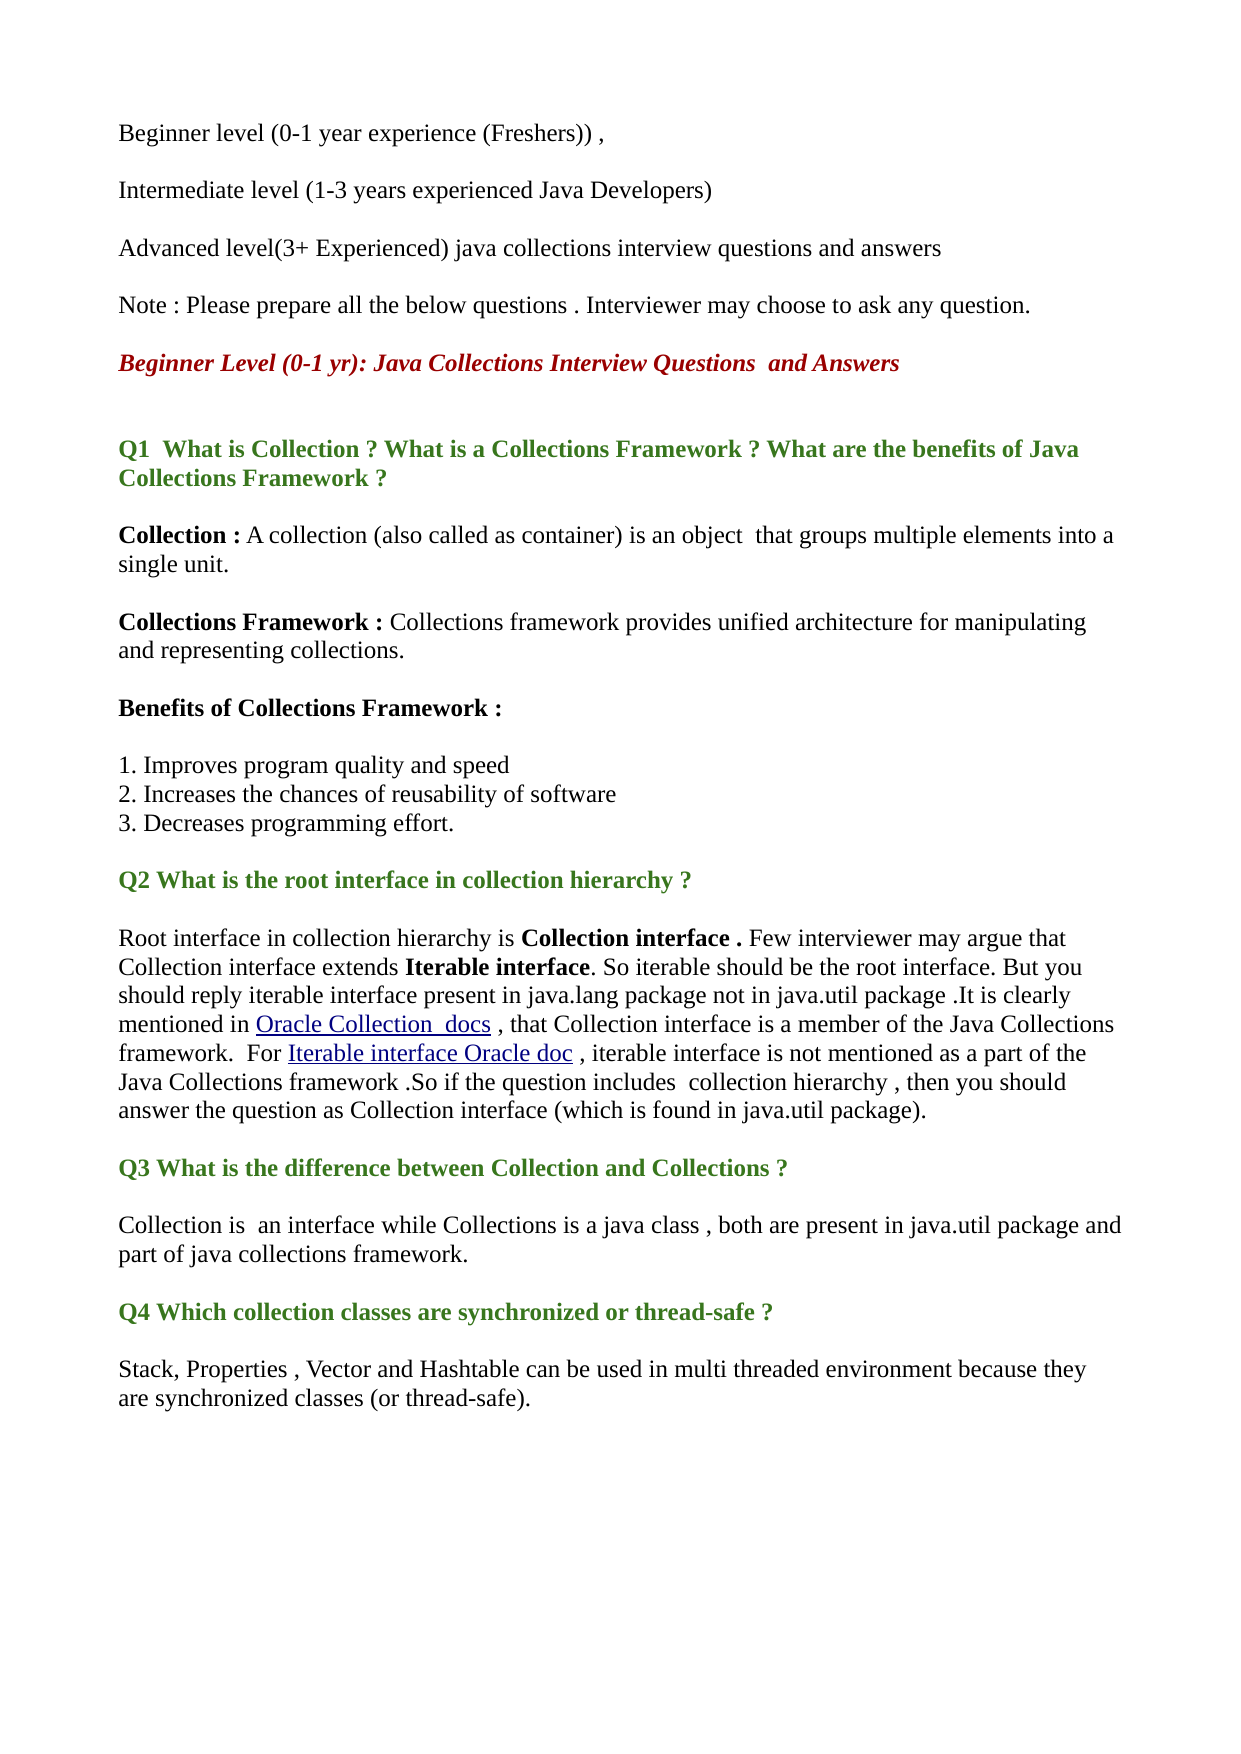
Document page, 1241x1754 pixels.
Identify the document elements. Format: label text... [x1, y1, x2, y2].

text Beginner level (0-1 year experience (Freshers)) , Intermediate level (1-3 years experienced Java Developers) Advanced level(3+ Experienced) java collections interview questions and answers Note : Please prepare all the below questions . Interviewer may choose to ask any question. Beginner Level (0-1 yr): Java Collections Interview Questions and Answers Q1 What is Collection ? What is a Collections Framework ? What are the benefits of Java Collections Framework ? Collection : A collection (also called as container) is an object that groups multiple elements into a single unit. Collections Framework : Collections framework provides unified architecture for manipulating and representing collections. Benefits of Collections Framework : 1. Improves program quality and speed 2. Increases the chances of reusability of software 3. Decreases programming effort. Q2 What is the root interface in collection hierarchy ? Root interface in collection hierarchy is Collection interface . Few interviewer may argue that Collection interface extends Iterable interface. So iterable should be the root interface. But you should reply iterable interface present in java.lang package not in java.util package .It is clearly mentioned in Oracle Collection docs , that Collection interface is a member of the Java Collections framework. For Iterable interface Oracle doc , iterable interface is not mentioned as a part of the Java Collections framework .So if the question includes collection hierarchy , then you should answer the question as Collection interface (which is found in java.util package). Q3 What is the difference between Collection and Collections ? Collection is an interface while Collections is a java class , both are present in java.util package and part of java collections framework. [118, 118, 1122, 1268]
text Q4 Which collection classes are synchronized or thread-safe ? Stack, Properties , Vector and Hashtable can be used in multi threaded environment because they are synchronized classes (or thread-safe). [118, 1297, 1122, 1412]
text [118, 1557, 1122, 1614]
